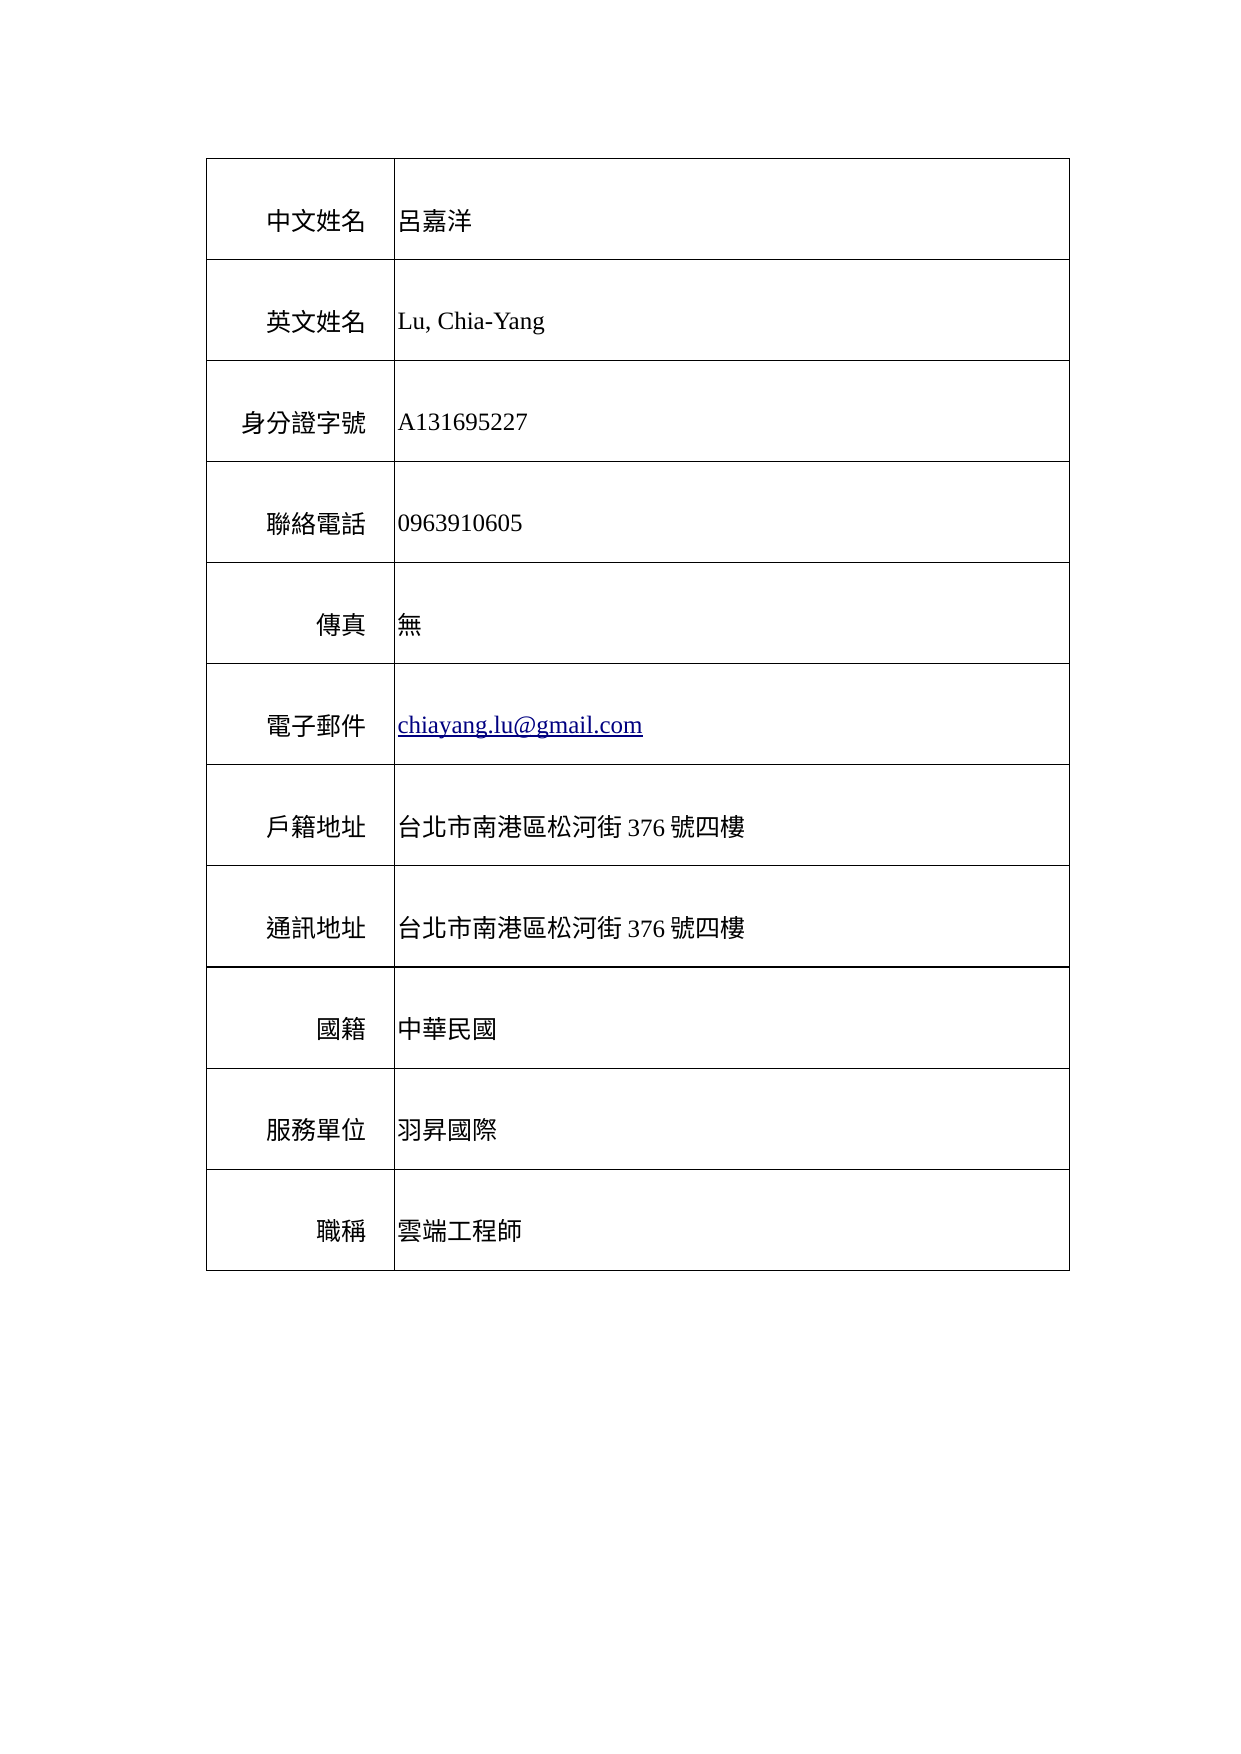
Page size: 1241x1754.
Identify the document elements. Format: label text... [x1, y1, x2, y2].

table_cell 聯絡電話 [207, 462, 394, 562]
table_cell 中華民國 [395, 968, 1069, 1067]
table_cell 英文姓名 [207, 260, 394, 360]
table_cell A131695227 [395, 361, 1069, 461]
table_cell 國籍 [207, 968, 394, 1067]
table_cell 傳真 [207, 563, 394, 663]
table_cell chiayang.lu@gmail.com [395, 664, 1069, 764]
table_header 呂嘉洋 [395, 159, 1069, 259]
table_cell 台北市南港區松河街376號四樓 [395, 866, 1069, 966]
table_cell Lu, Chia-Yang [395, 260, 1069, 360]
table_cell 服務單位 [207, 1069, 394, 1168]
table_cell 0963910605 [395, 462, 1069, 562]
table_cell 無 [395, 563, 1069, 663]
table_cell 身分證字號 [207, 361, 394, 461]
table_cell 台北市南港區松河街376號四樓 [395, 765, 1069, 865]
table_header 中文姓名 [207, 159, 394, 259]
table_cell 通訊地址 [207, 866, 394, 966]
table_cell 電子郵件 [207, 664, 394, 764]
table_cell 職稱 [207, 1170, 394, 1269]
table_cell 雲端工程師 [395, 1170, 1069, 1269]
table_cell 戶籍地址 [207, 765, 394, 865]
table_cell 羽昇國際 [395, 1069, 1069, 1168]
